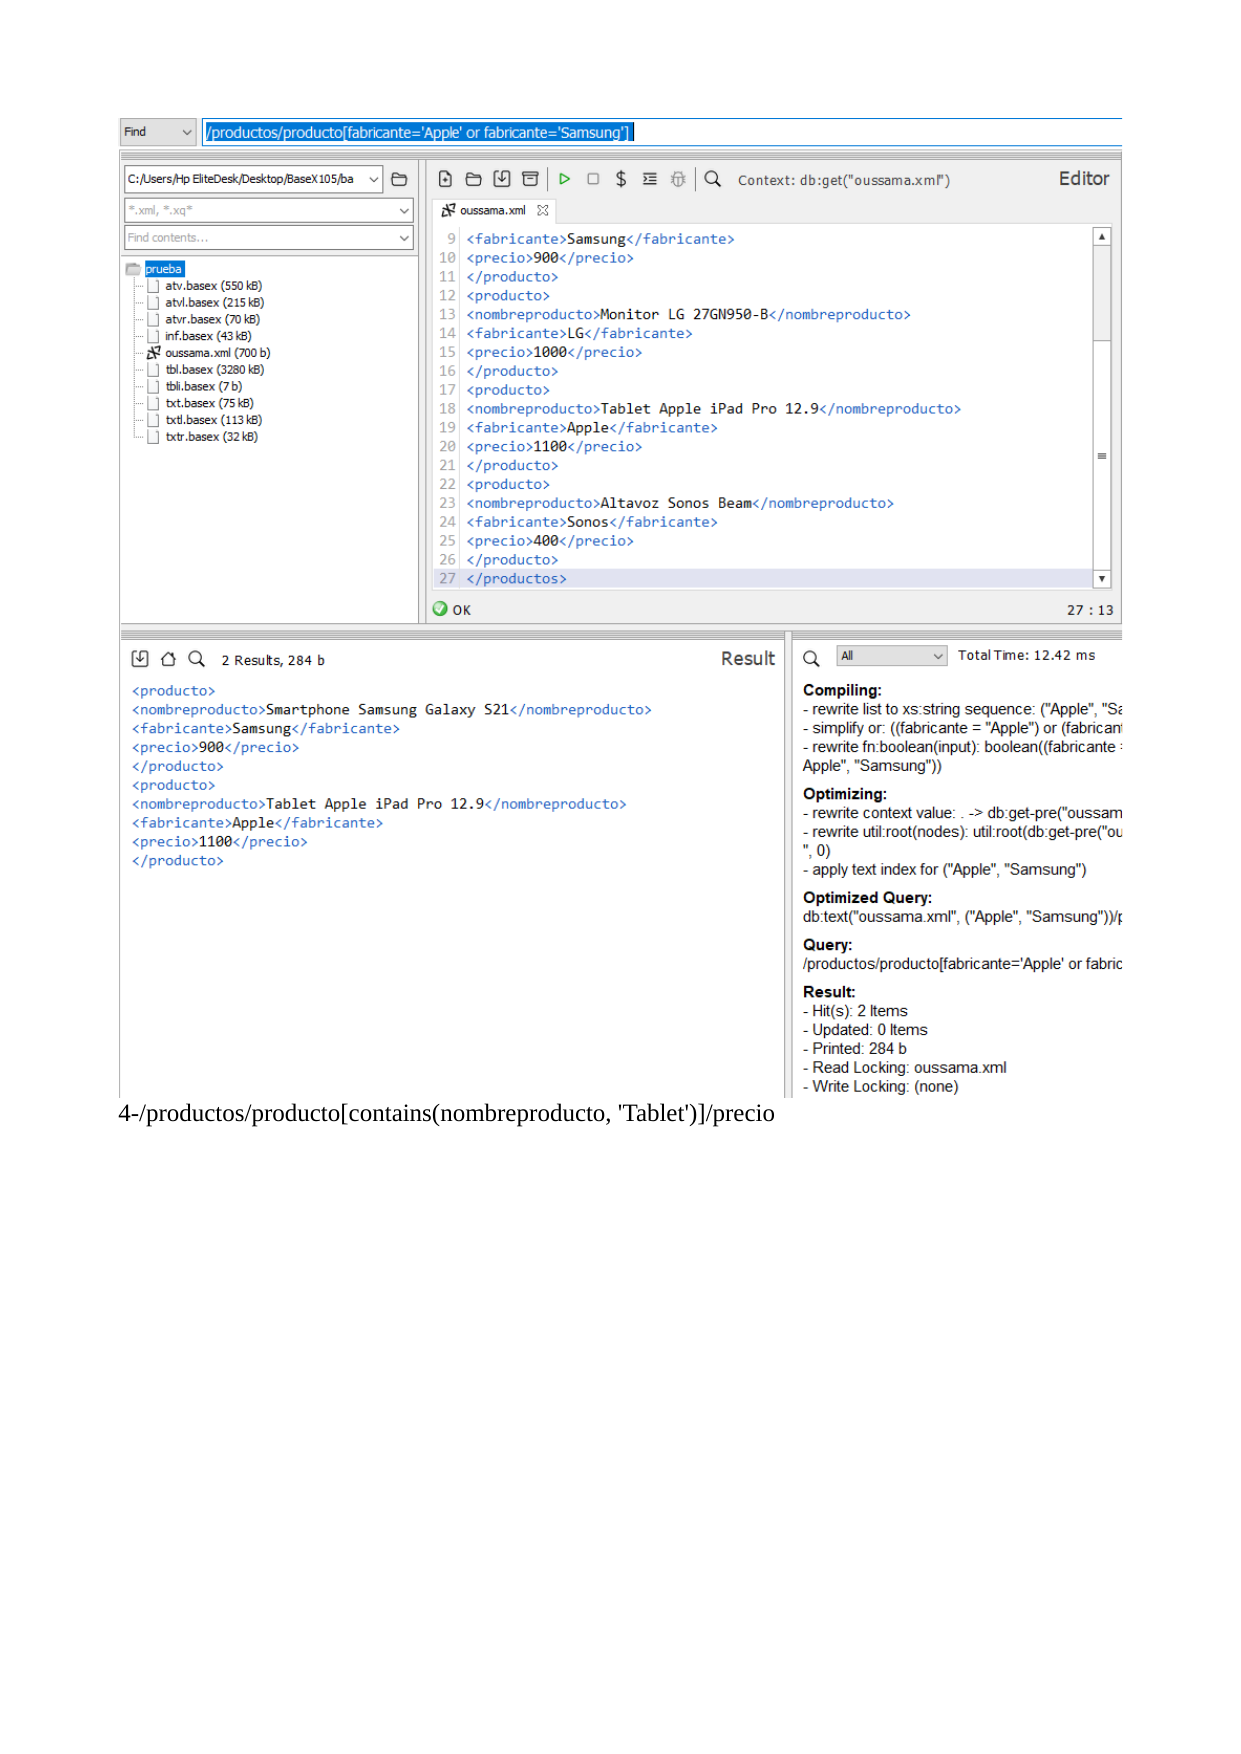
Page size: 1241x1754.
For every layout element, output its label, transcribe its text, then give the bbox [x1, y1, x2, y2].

text 4-/productos/producto[contains(nombreproducto, 'Tablet')]/precio [118, 1098, 1122, 1127]
picture [118, 118, 1123, 1098]
